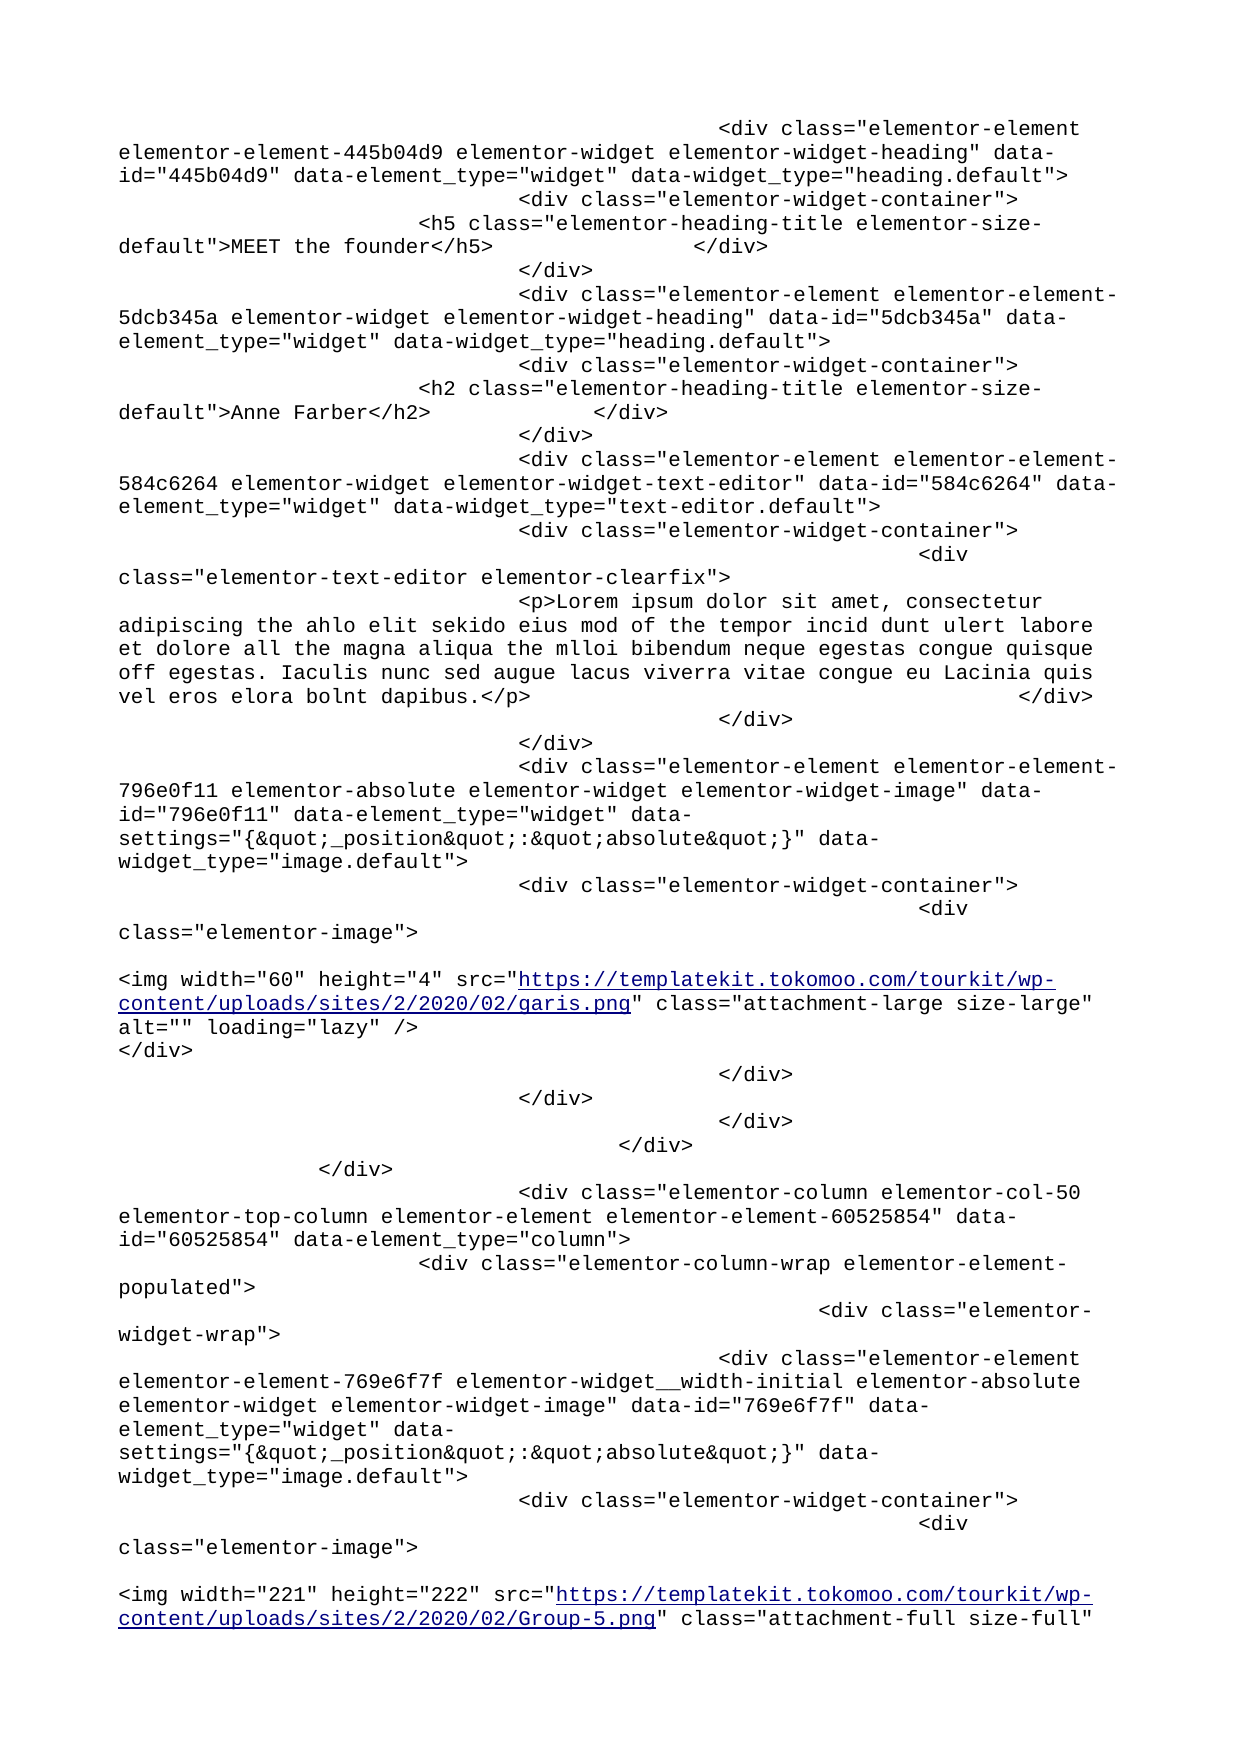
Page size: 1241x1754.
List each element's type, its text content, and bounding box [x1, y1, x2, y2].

text <div class="elementor-widget-container"> [118, 1489, 1122, 1513]
text <div class="elementor-widget-container"> [118, 189, 1122, 213]
text </div> [118, 1064, 1122, 1088]
text </div> [118, 1088, 1122, 1111]
text <p>Lorem ipsum dolor sit amet, consectetur adipiscing the ahlo elit sekido eius mod of the tempor incid dunt ulert labore et dolore all the magna aliqua the mlloi bibendum neque egestas congue quisque off egestas. Iaculis nunc sed augue lacus viverra vitae congue eu Lacinia quis vel eros elora bolnt dapibus.</p> </div> [118, 591, 1122, 709]
text <img width="60" height="4" src="https://templatekit.tokomoo.com/tourkit/wp-content/uploads/sites/2/2020/02/garis.png" class="attachment-large size-large" alt="" loading="lazy" /> </div> [118, 946, 1122, 1064]
text </div> [118, 733, 1122, 757]
text <div class="elementor-widget-container"> [118, 520, 1122, 544]
text <h5 class="elementor-heading-title elementor-size-default">MEET the founder</h5> </div> [118, 213, 1122, 260]
text </div> [118, 1135, 1122, 1158]
text <div class="elementor-element elementor-element-769e6f7f elementor-widget__width-initial elementor-absolute elementor-widget elementor-widget-image" data-id="769e6f7f" data-element_type="widget" data-settings="{&quot;_position&quot;:&quot;absolute&quot;}" data-widget_type="image.default"> [118, 1348, 1122, 1489]
text <div class="elementor-widget-container"> [118, 875, 1122, 898]
text <div class="elementor-text-editor elementor-clearfix"> [118, 544, 1122, 591]
text <img width="221" height="222" src="https://templatekit.tokomoo.com/tourkit/wp-content/uploads/sites/2/2020/02/Group-5.png" class="attachment-full size-full" [118, 1561, 1122, 1631]
text </div> [118, 426, 1122, 449]
text <div class="elementor-element elementor-element-796e0f11 elementor-absolute elementor-widget elementor-widget-image" data-id="796e0f11" data-element_type="widget" data-settings="{&quot;_position&quot;:&quot;absolute&quot;}" data-widget_type="image.default"> [118, 757, 1122, 875]
text <div class="elementor-widget-container"> [118, 354, 1122, 378]
text <div class="elementor-image"> [118, 1513, 1122, 1561]
text <div class="elementor-element elementor-element-584c6264 elementor-widget elementor-widget-text-editor" data-id="584c6264" data-element_type="widget" data-widget_type="text-editor.default"> [118, 449, 1122, 520]
text <div class="elementor-column elementor-col-50 elementor-top-column elementor-element elementor-element-60525854" data-id="60525854" data-element_type="column"> [118, 1182, 1122, 1253]
text <div class="elementor-image"> [118, 898, 1122, 946]
text </div> [118, 1111, 1122, 1135]
text </div> [118, 709, 1122, 733]
text <div class="elementor-element elementor-element-445b04d9 elementor-widget elementor-widget-heading" data-id="445b04d9" data-element_type="widget" data-widget_type="heading.default"> [118, 118, 1122, 189]
text <div class="elementor-column-wrap elementor-element-populated"> [118, 1253, 1122, 1300]
text </div> [118, 260, 1122, 284]
text <div class="elementor-widget-wrap"> [118, 1300, 1122, 1348]
text <div class="elementor-element elementor-element-5dcb345a elementor-widget elementor-widget-heading" data-id="5dcb345a" data-element_type="widget" data-widget_type="heading.default"> [118, 284, 1122, 354]
text </div> [118, 1158, 1122, 1182]
text <h2 class="elementor-heading-title elementor-size-default">Anne Farber</h2> </div> [118, 378, 1122, 426]
